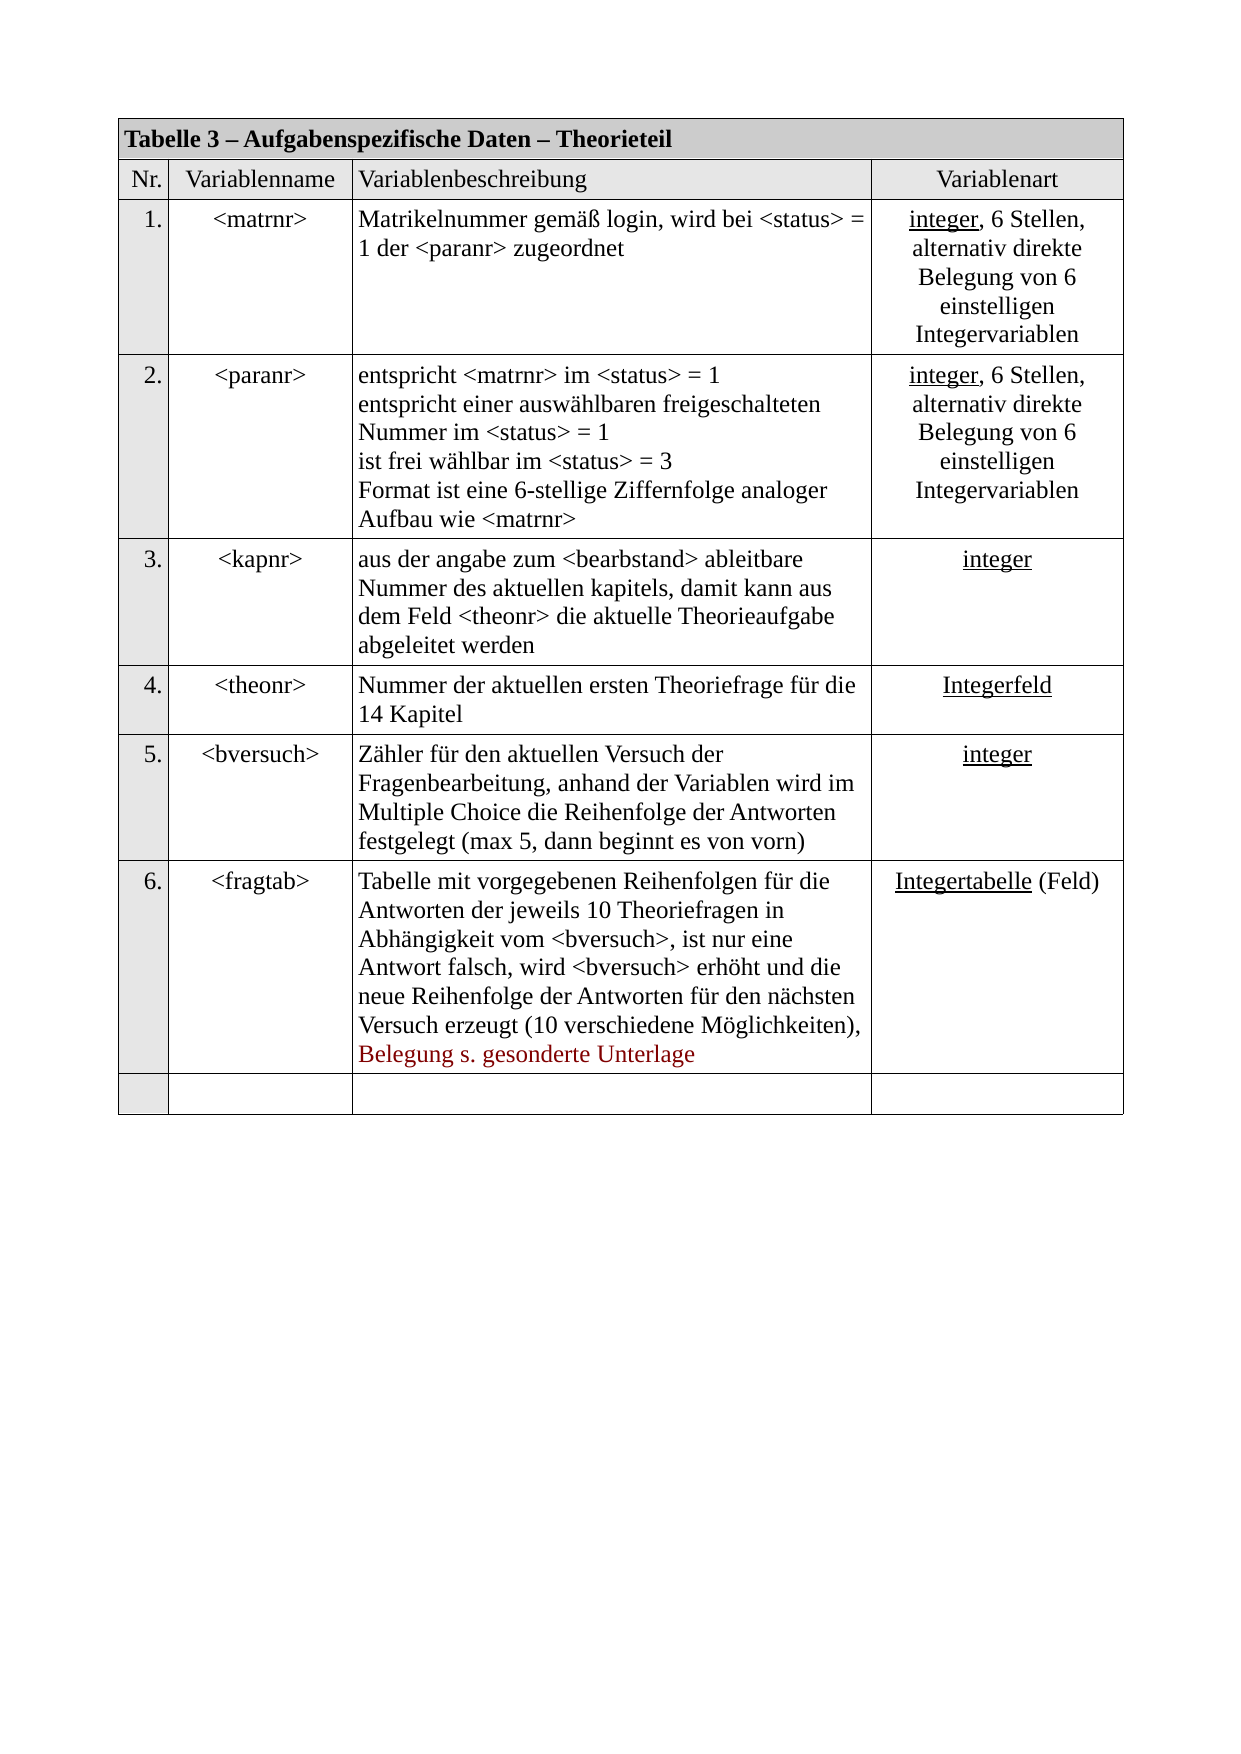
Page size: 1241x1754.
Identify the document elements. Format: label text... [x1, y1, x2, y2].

table_cell Variablenbeschreibung [353, 160, 871, 199]
table_header Tabelle 3 – Aufgabenspezifische Daten – Theorieteil [119, 119, 1123, 158]
table_cell 1. [119, 200, 168, 354]
table_cell Variablenart [872, 160, 1123, 199]
table_cell Tabelle mit vorgegebenen Reihenfolgen für die Antworten der jeweils 10 Theoriefragen in Abhängigkeit vom <bversuch>, ist nur eine Antwort falsch, wird <bversuch> erhöht und die neue Reihenfolge der Antworten für den nächsten Versuch erzeugt (10 verschiedene Möglichkeiten), Belegung s. gesonderte Unterlage [353, 861, 871, 1073]
table_cell entspricht <matrnr> im <status> = 1 entspricht einer auswählbaren freigeschalteten Nummer im <status> = 1 ist frei wählbar im <status> = 3 Format ist eine 6-stellige Ziffernfolge analoger Aufbau wie <matrnr> [353, 355, 871, 538]
table_cell Zähler für den aktuellen Versuch der Fragenbearbeitung, anhand der Variablen wird im Multiple Choice die Reihenfolge der Antworten festgelegt (max 5, dann beginnt es von vorn) [353, 735, 871, 860]
table_cell <theonr> [169, 666, 352, 734]
table_cell 2. [119, 355, 168, 538]
table_cell Variablenname [169, 160, 352, 199]
table_cell <fragtab> [169, 861, 352, 1073]
table_cell integer, 6 Stellen, alternativ direkte Belegung von 6 einstelligen Integervariablen [872, 355, 1123, 538]
table_cell [872, 1074, 1123, 1113]
table_cell integer [872, 539, 1123, 665]
table_cell integer, 6 Stellen, alternativ direkte Belegung von 6 einstelligen Integervariablen [872, 200, 1123, 354]
table_cell aus der angabe zum <bearbstand> ableitbare Nummer des aktuellen kapitels, damit kann aus dem Feld <theonr> die aktuelle Theorieaufgabe abgeleitet werden [353, 539, 871, 665]
table_cell Integerfeld [872, 666, 1123, 734]
table_cell 5. [119, 735, 168, 860]
table_cell 3. [119, 539, 168, 665]
table_cell [119, 1074, 168, 1113]
table_cell <kapnr> [169, 539, 352, 665]
table_cell [169, 1074, 352, 1113]
table_cell <bversuch> [169, 735, 352, 860]
table_cell Matrikelnummer gemäß login, wird bei <status> = 1 der <paranr> zugeordnet [353, 200, 871, 354]
table_cell Nr. [119, 160, 168, 199]
table_cell Integertabelle (Feld) [872, 861, 1123, 1073]
table_cell [353, 1074, 871, 1113]
table_cell 6. [119, 861, 168, 1073]
table_cell Nummer der aktuellen ersten Theoriefrage für die 14 Kapitel [353, 666, 871, 734]
table_cell 4. [119, 666, 168, 734]
table_cell <paranr> [169, 355, 352, 538]
table_cell integer [872, 735, 1123, 860]
table_cell <matrnr> [169, 200, 352, 354]
